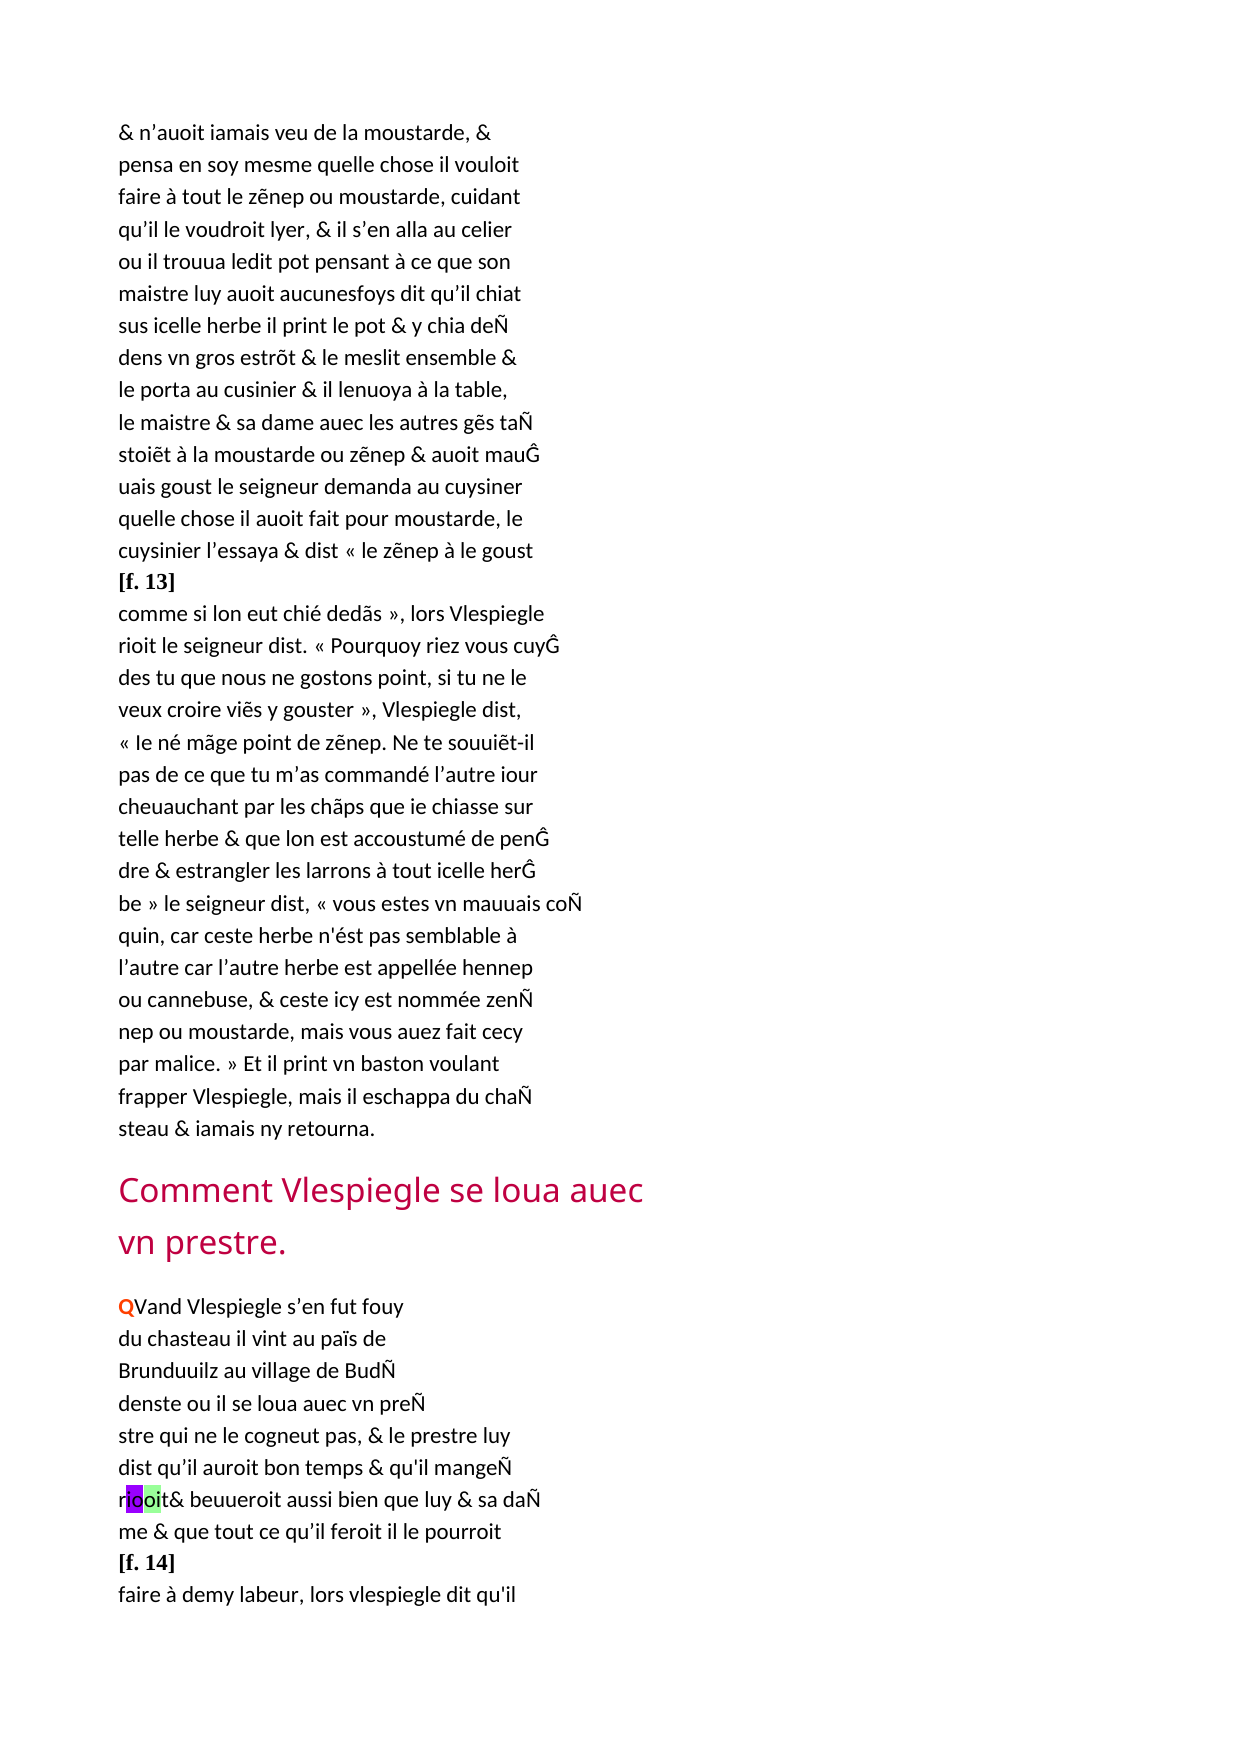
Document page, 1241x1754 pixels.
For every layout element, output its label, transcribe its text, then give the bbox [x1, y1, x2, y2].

text Comment Vlespiegle se loua auec vn prestre. [118, 1167, 1122, 1264]
text QVand Vlespiegle s’en fut fouy du chasteau il vint au païs de Brunduuilz au village de BudÑ denste ou il se loua auec vn preÑ stre qui ne le cogneut pas, & le prestre luy dist qu’il auroit bon temps & qu'il mangeÑ riooit& beuueroit aussi bien que luy & sa daÑ me & que tout ce qu’il feroit il le pourroit [f. 14] faire à demy labeur, lors vlespiegle dit qu'il [118, 1292, 1122, 1608]
text & n’auoit iamais veu de la moustarde, & pensa en soy mesme quelle chose il vouloit faire à tout le zẽnep ou moustarde, cuidant qu’il le voudroit lyer, & il s’en alla au celier ou il trouua ledit pot pensant à ce que son maistre luy auoit aucunesfoys dit qu’il chiat sus icelle herbe il print le pot & y chia deÑ dens vn gros estrõt & le meslit ensemble & le porta au cusinier & il lenuoya à la table, le maistre & sa dame auec les autres gẽs taÑ stoiẽt à la moustarde ou zẽnep & auoit mauĜ uais goust le seigneur demanda au cuysiner quelle chose il auoit fait pour moustarde, le cuysinier l’essaya & dist « le zẽnep à le goust [f. 13] comme si lon eut chié dedãs », lors Vlespiegle rioit le seigneur dist. « Pourquoy riez vous cuyĜ des tu que nous ne gostons point, si tu ne le veux croire viẽs y gouster », Vlespiegle dist, « Ie né mãge point de zẽnep. Ne te souuiẽt-il pas de ce que tu m’as commandé l’autre iour cheuauchant par les chãps que ie chiasse sur telle herbe & que lon est accoustumé de penĜ dre & estrangler les larrons à tout icelle herĜ be » le seigneur dist, « vous estes vn mauuais coÑ quin, car ceste herbe n'ést pas semblable à l’autre car l’autre herbe est appellée hennep ou cannebuse, & ceste icy est nommée zenÑ nep ou moustarde, mais vous auez fait cecy par malice. » Et il print vn baston voulant frapper Vlespiegle, mais il eschappa du chaÑ steau & iamais ny retourna. [118, 118, 1122, 1142]
